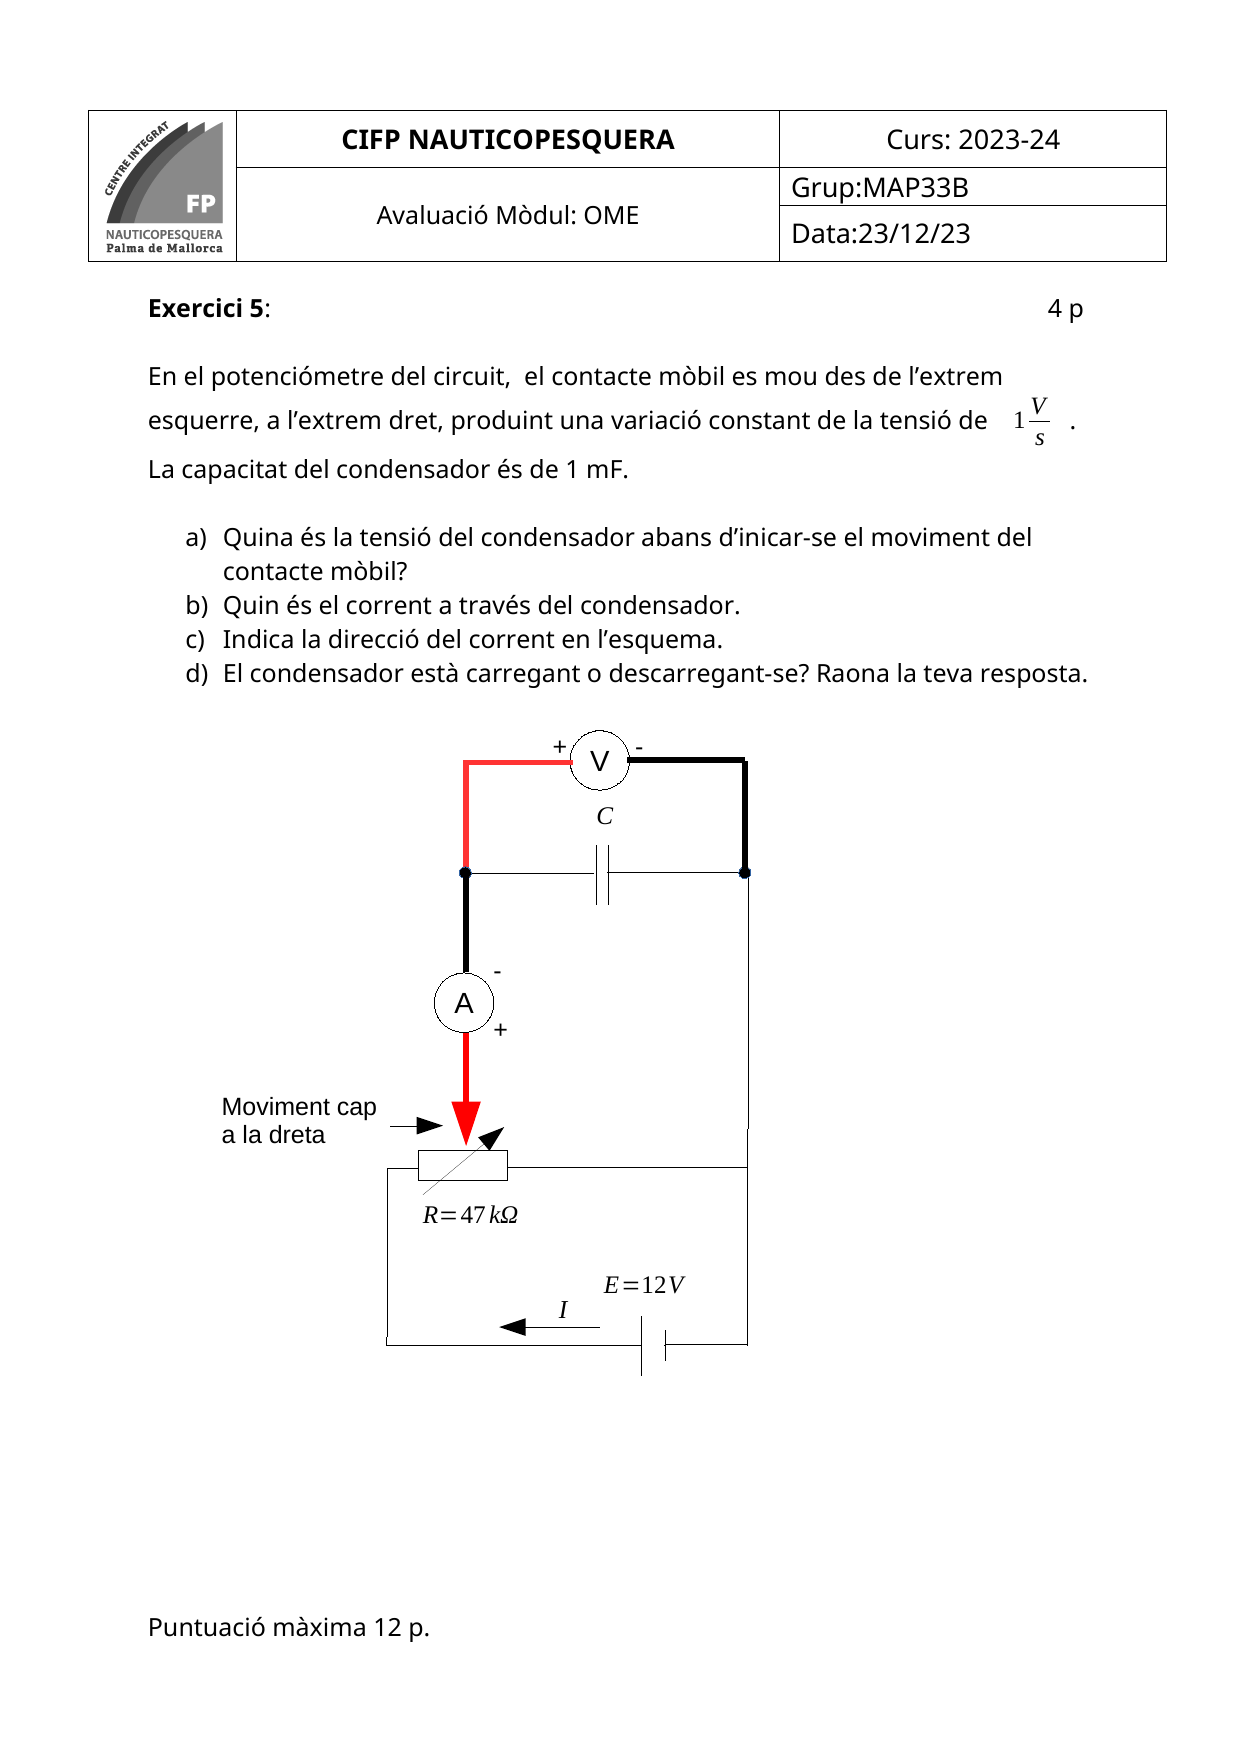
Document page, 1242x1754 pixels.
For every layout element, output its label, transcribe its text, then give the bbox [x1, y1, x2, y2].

list Indica la direcció del corrent en l’esquema. [185, 622, 1094, 656]
text En el potenciómetre del circuit, el contacte mòbil es mou des de l’extrem esquerre, a l’extrem dret, produint una variació constant de la tensió de . [148, 358, 1094, 452]
list Quin és el corrent a través del condensador. [185, 588, 1094, 622]
list El condensador està carregant o descarregant-se? Raona la teva resposta. [185, 656, 1094, 690]
text La capacitat del condensador és de 1 mF. [148, 452, 1094, 486]
text Exercici 5: 4 p [148, 290, 1094, 324]
picture [100, 111, 229, 260]
list Quina és la tensió del condensador abans d’inicar-se el moviment del contacte mòbil? [185, 520, 1094, 588]
text Puntuació màxima 12 p. [148, 1610, 1094, 1644]
